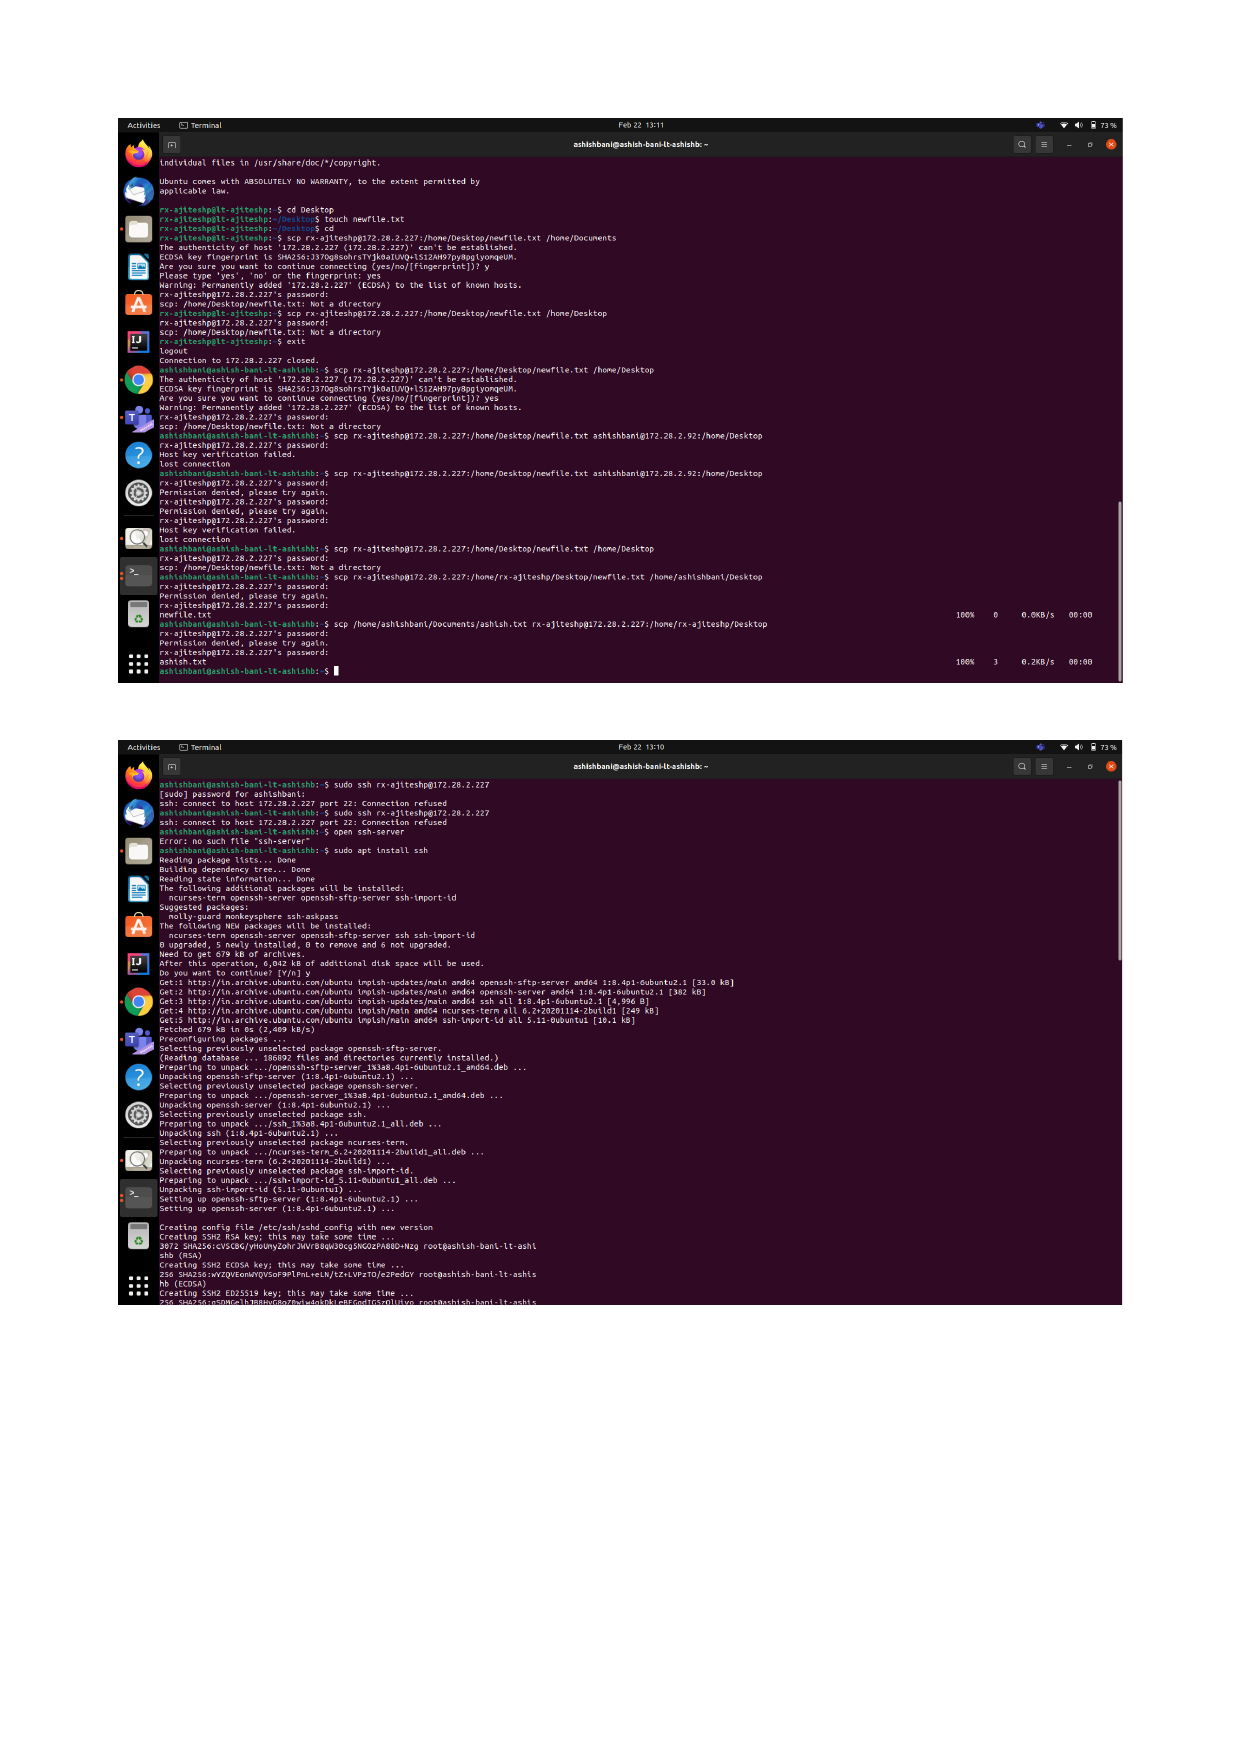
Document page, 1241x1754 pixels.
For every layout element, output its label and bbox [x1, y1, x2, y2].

picture [118, 740, 1123, 1305]
picture [118, 118, 1123, 683]
